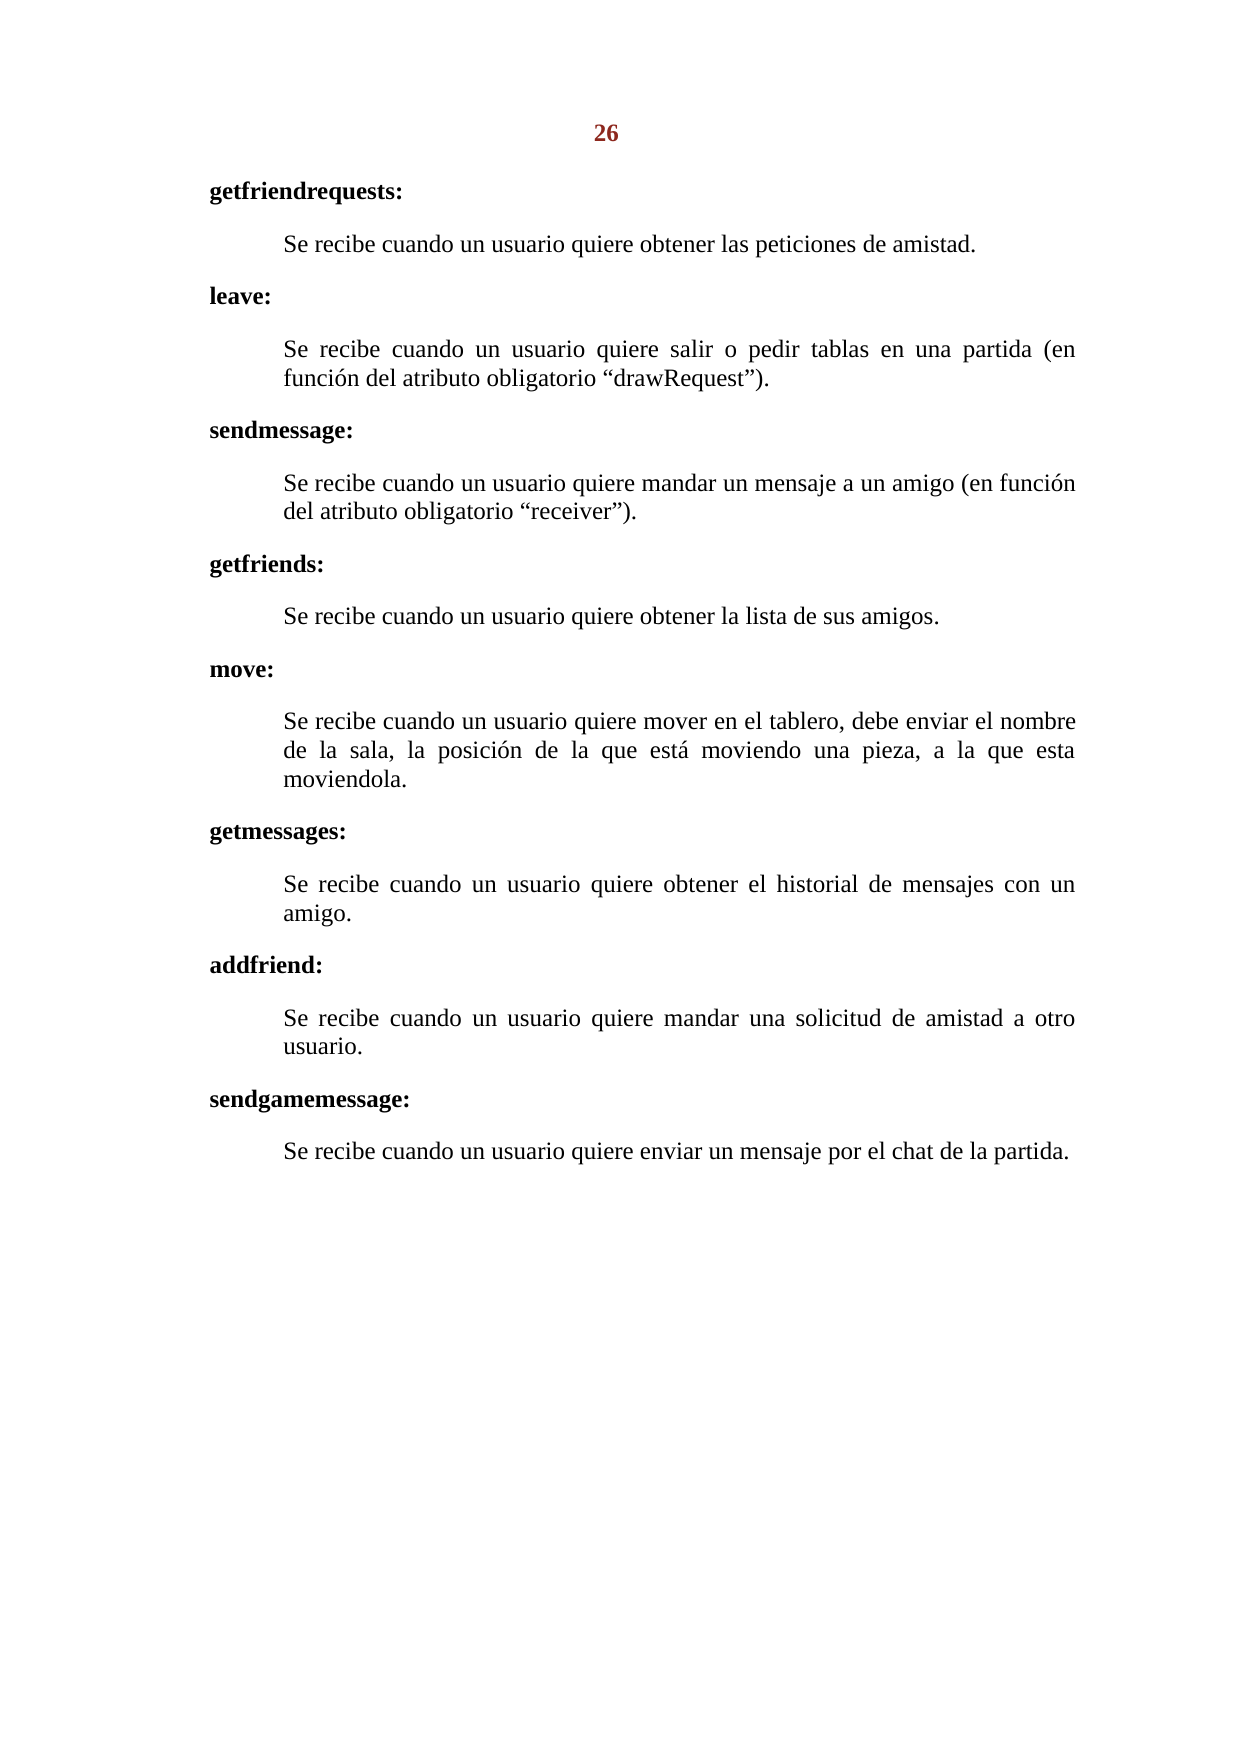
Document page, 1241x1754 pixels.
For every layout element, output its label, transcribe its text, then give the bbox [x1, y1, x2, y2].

text sendmessage: [209, 415, 1077, 444]
text leave: [209, 281, 1077, 310]
text getfriends: [209, 549, 1077, 578]
text addfriend: [209, 950, 1077, 979]
text Se recibe cuando un usuario quiere mover en el tablero, debe enviar el nombre de la sala, la posición de la que está moviendo una pieza, a la que esta moviendola. [283, 706, 1077, 793]
text Se recibe cuando un usuario quiere obtener la lista de sus amigos. [283, 601, 1077, 630]
text Se recibe cuando un usuario quiere mandar una solicitud de amistad a otro usuario. [283, 1003, 1077, 1060]
text Se recibe cuando un usuario quiere enviar un mensaje por el chat de la partida. [283, 1136, 1077, 1165]
text sendgamemessage: [209, 1084, 1077, 1113]
text Se recibe cuando un usuario quiere mandar un mensaje a un amigo (en función del atributo obligatorio “receiver”). [283, 468, 1077, 525]
text Se recibe cuando un usuario quiere obtener las peticiones de amistad. [283, 229, 1077, 258]
text getfriendrequests: [209, 176, 1077, 205]
text Se recibe cuando un usuario quiere salir o pedir tablas en una partida (en función del atributo obligatorio “drawRequest”). [283, 334, 1077, 391]
text Se recibe cuando un usuario quiere obtener el historial de mensajes con un amigo. [283, 869, 1077, 926]
text getmessages: [209, 816, 1077, 845]
text move: [209, 654, 1077, 683]
